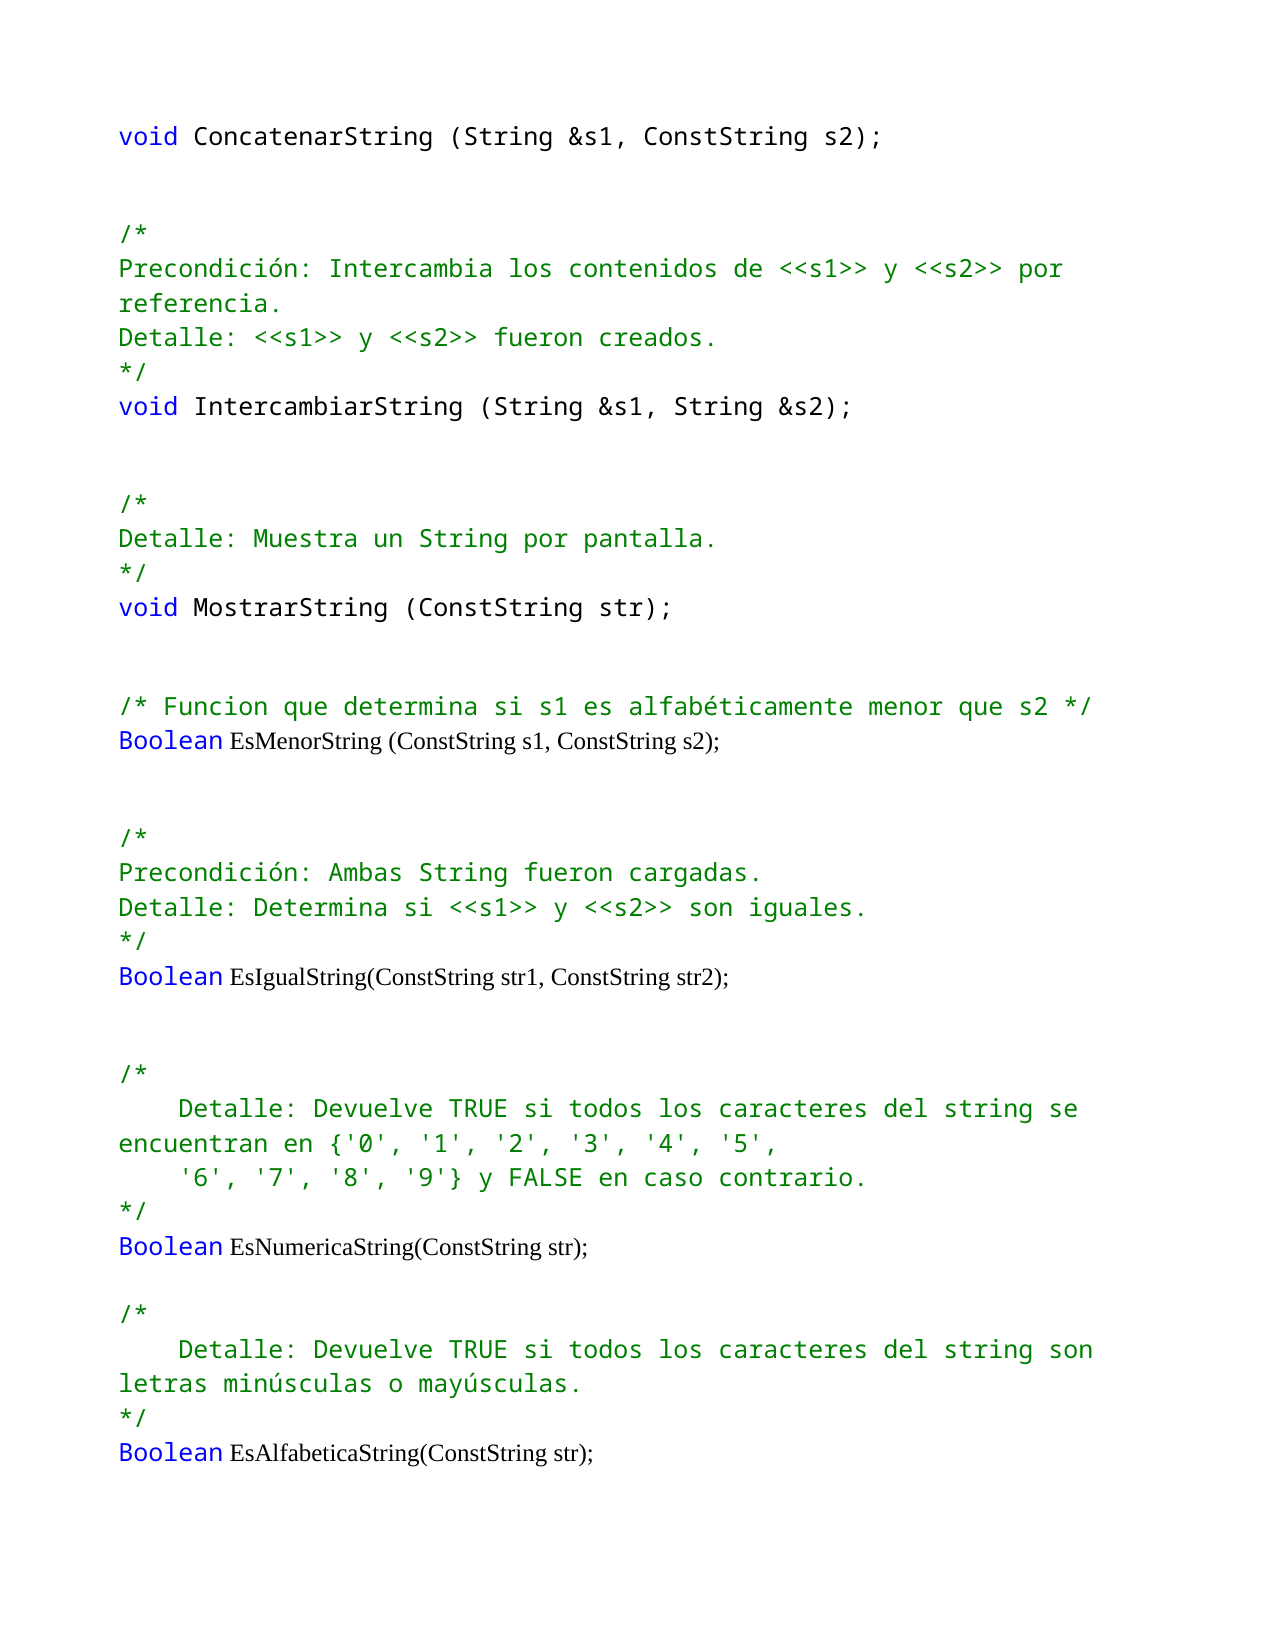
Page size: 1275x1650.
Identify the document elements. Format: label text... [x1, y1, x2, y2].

text /* Funcion que determina si s1 es alfabéticamente menor que s2 */ [118, 688, 1157, 722]
text '6', '7', '8', '9'} y FALSE en caso contrario. [118, 1159, 1157, 1194]
text /* [118, 1056, 1157, 1091]
text void IntercambiarString (String &s1, String &s2); [118, 388, 1157, 423]
text */ [118, 354, 1157, 388]
text Boolean EsNumericaString(ConstString str); [118, 1228, 1157, 1262]
text /* [118, 1297, 1157, 1331]
text Boolean EsAlfabeticaString(ConstString str); [118, 1434, 1157, 1469]
text Detalle: <<s1>> y <<s2>> fueron creados. [118, 319, 1157, 354]
text /* [118, 820, 1157, 855]
text void ConcatenarString (String &s1, ConstString s2); [118, 118, 1157, 152]
text */ [118, 923, 1157, 958]
text Boolean EsMenorString (ConstString s1, ConstString s2); [118, 722, 1157, 757]
text /* [118, 486, 1157, 521]
text Detalle: Devuelve TRUE si todos los caracteres del string se encuentran en {'0', '1', '2', '3', '4', '5', [118, 1091, 1157, 1159]
text Detalle: Devuelve TRUE si todos los caracteres del string son letras minúsculas o mayúsculas. [118, 1331, 1157, 1400]
text */ [118, 1400, 1157, 1434]
text Detalle: Determina si <<s1>> y <<s2>> son iguales. [118, 889, 1157, 923]
text /* [118, 216, 1157, 251]
text Boolean EsIgualString(ConstString str1, ConstString str2); [118, 958, 1157, 992]
text Precondición: Intercambia los contenidos de <<s1>> y <<s2>> por referencia. [118, 251, 1157, 319]
text */ [118, 555, 1157, 589]
text */ [118, 1194, 1157, 1228]
text Detalle: Muestra un String por pantalla. [118, 521, 1157, 555]
text void MostrarString (ConstString str); [118, 589, 1157, 624]
text Precondición: Ambas String fueron cargadas. [118, 855, 1157, 889]
